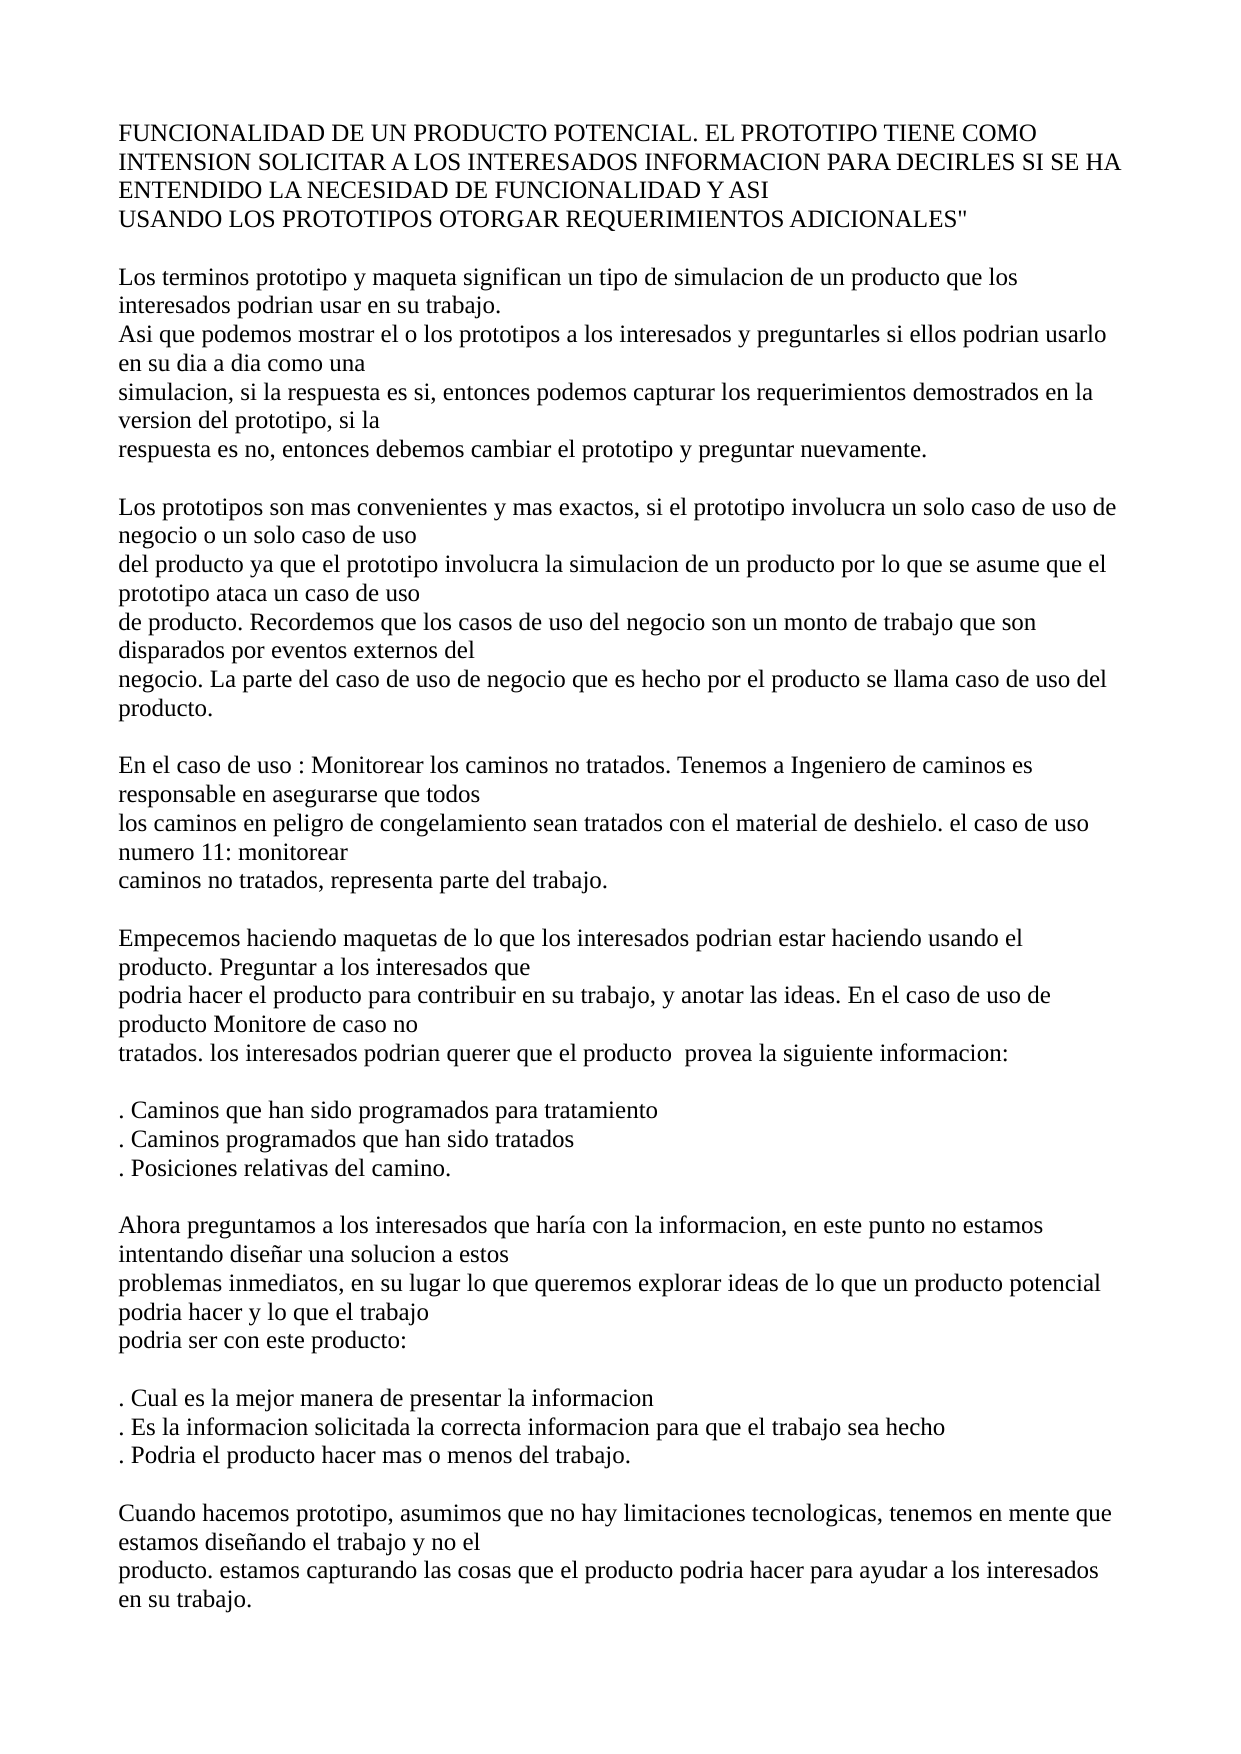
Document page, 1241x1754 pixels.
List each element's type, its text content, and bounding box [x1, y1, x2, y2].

text Ahora preguntamos a los interesados que haría con la informacion, en este punto no estamos intentando diseñar una solucion a estos [118, 1211, 1122, 1268]
text USANDO LOS PROTOTIPOS OTORGAR REQUERIMIENTOS ADICIONALES" [118, 204, 1122, 233]
text Asi que podemos mostrar el o los prototipos a los interesados y preguntarles si ellos podrian usarlo en su dia a dia como una [118, 319, 1122, 377]
text . Podria el producto hacer mas o menos del trabajo. [118, 1441, 1122, 1469]
text podria ser con este producto: [118, 1326, 1122, 1354]
text FUNCIONALIDAD DE UN PRODUCTO POTENCIAL. EL PROTOTIPO TIENE COMO [118, 118, 1122, 147]
text de producto. Recordemos que los casos de uso del negocio son un monto de trabajo que son disparados por eventos externos del [118, 607, 1122, 664]
text . Es la informacion solicitada la correcta informacion para que el trabajo sea hecho [118, 1412, 1122, 1441]
text del producto ya que el prototipo involucra la simulacion de un producto por lo que se asume que el prototipo ataca un caso de uso [118, 549, 1122, 607]
text En el caso de uso : Monitorear los caminos no tratados. Tenemos a Ingeniero de caminos es responsable en asegurarse que todos [118, 751, 1122, 808]
text podria hacer el producto para contribuir en su trabajo, y anotar las ideas. En el caso de uso de producto Monitore de caso no [118, 981, 1122, 1038]
text simulacion, si la respuesta es si, entonces podemos capturar los requerimientos demostrados en la version del prototipo, si la [118, 377, 1122, 434]
text negocio. La parte del caso de uso de negocio que es hecho por el producto se llama caso de uso del producto. [118, 664, 1122, 722]
text problemas inmediatos, en su lugar lo que queremos explorar ideas de lo que un producto potencial podria hacer y lo que el trabajo [118, 1268, 1122, 1326]
text Los prototipos son mas convenientes y mas exactos, si el prototipo involucra un solo caso de uso de negocio o un solo caso de uso [118, 492, 1122, 549]
text respuesta es no, entonces debemos cambiar el prototipo y preguntar nuevamente. [118, 434, 1122, 463]
text producto. estamos capturando las cosas que el producto podria hacer para ayudar a los interesados en su trabajo. [118, 1556, 1122, 1613]
text Empecemos haciendo maquetas de lo que los interesados podrian estar haciendo usando el producto. Preguntar a los interesados que [118, 923, 1122, 981]
text . Cual es la mejor manera de presentar la informacion [118, 1383, 1122, 1412]
text Los terminos prototipo y maqueta significan un tipo de simulacion de un producto que los interesados podrian usar en su trabajo. [118, 262, 1122, 319]
text los caminos en peligro de congelamiento sean tratados con el material de deshielo. el caso de uso numero 11: monitorear [118, 808, 1122, 866]
text tratados. los interesados podrian querer que el producto provea la siguiente informacion: [118, 1038, 1122, 1067]
text Cuando hacemos prototipo, asumimos que no hay limitaciones tecnologicas, tenemos en mente que estamos diseñando el trabajo y no el [118, 1498, 1122, 1556]
text . Caminos programados que han sido tratados [118, 1124, 1122, 1153]
text INTENSION SOLICITAR A LOS INTERESADOS INFORMACION PARA DECIRLES SI SE HA ENTENDIDO LA NECESIDAD DE FUNCIONALIDAD Y ASI [118, 147, 1122, 204]
text . Caminos que han sido programados para tratamiento [118, 1096, 1122, 1124]
text caminos no tratados, representa parte del trabajo. [118, 866, 1122, 894]
text . Posiciones relativas del camino. [118, 1153, 1122, 1182]
